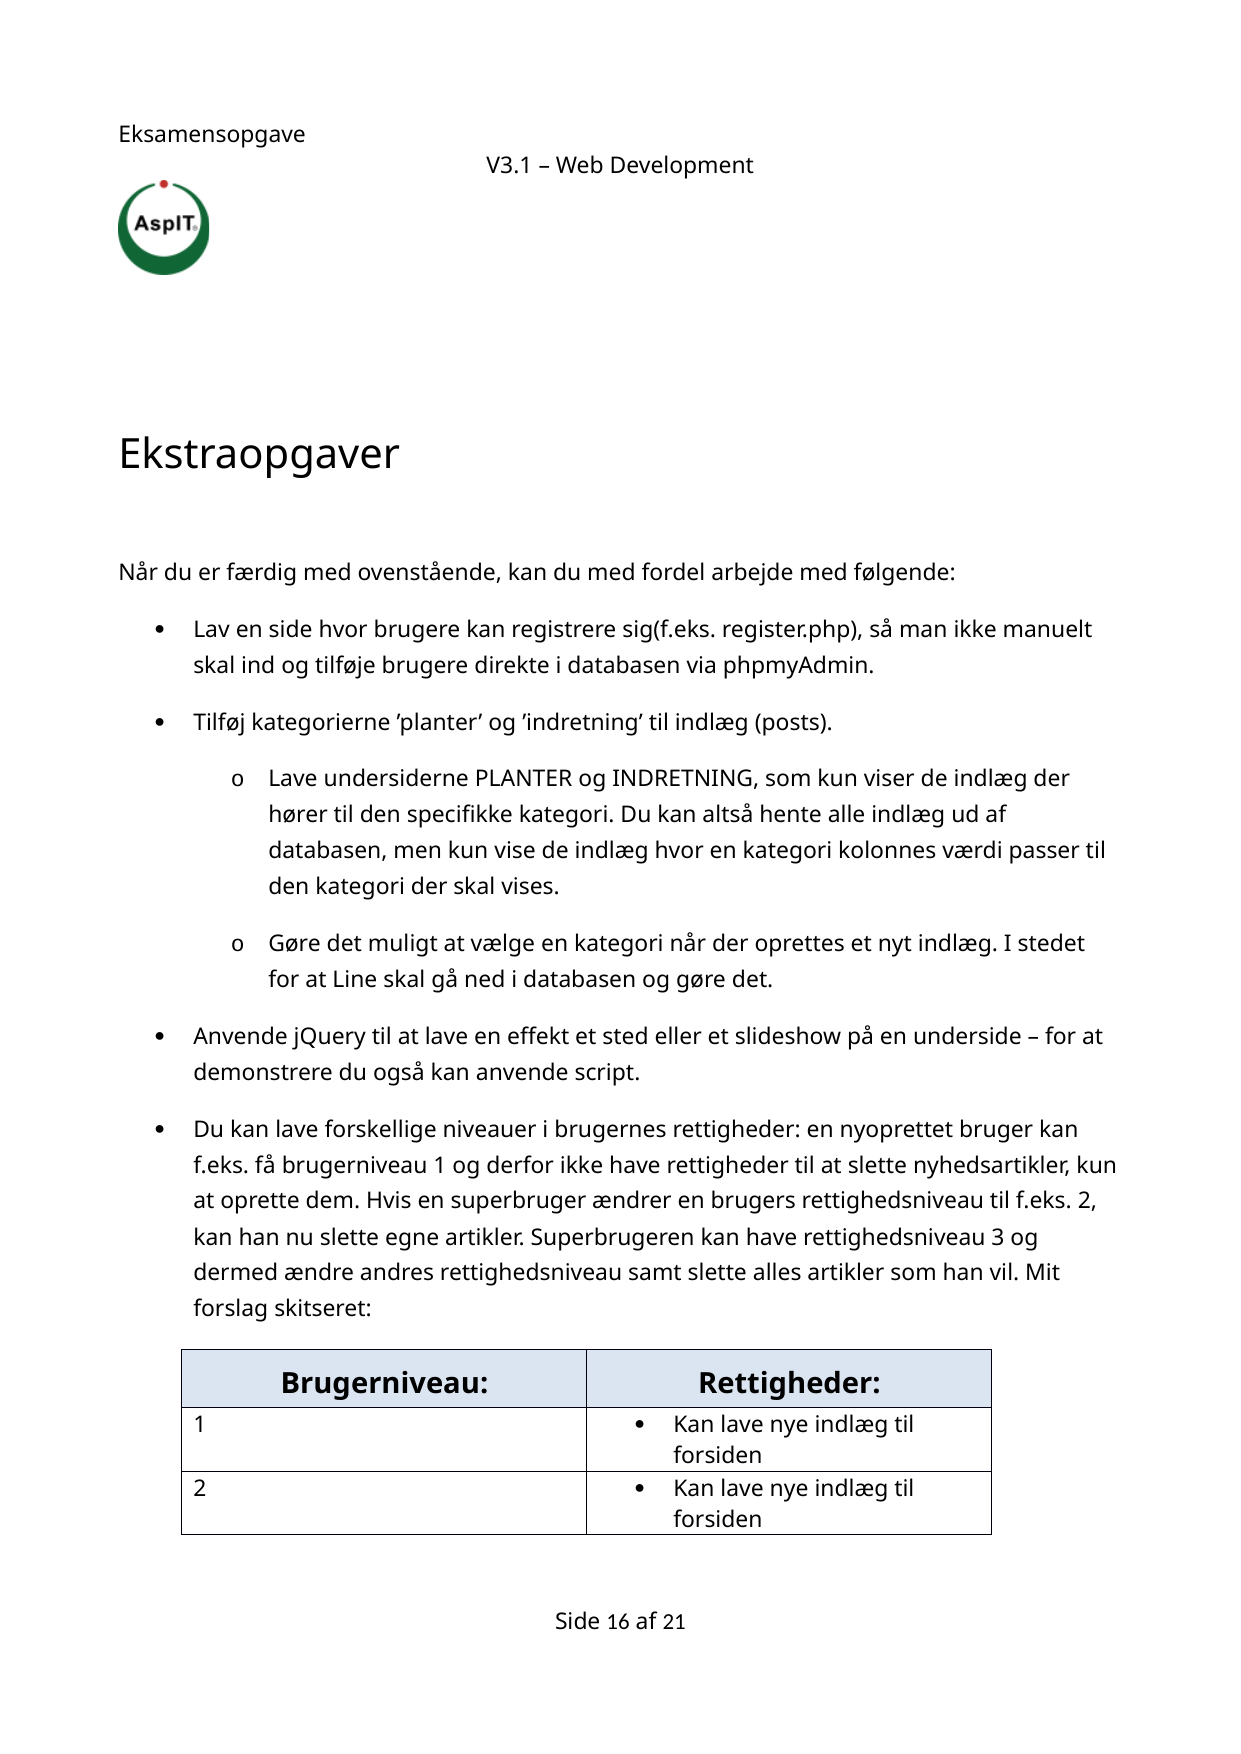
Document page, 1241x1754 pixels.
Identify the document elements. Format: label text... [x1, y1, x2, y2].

list Gøre det muligt at vælge en kategori når der oprettes et nyt indlæg. I stedet for at Line skal gå ned i databasen og gøre det. [231, 927, 1122, 994]
list Anvende jQuery til at lave en effekt et sted eller et slideshow på en underside – for at demonstrere du også kan anvende script. [156, 1020, 1122, 1087]
list Lav en side hvor brugere kan registrere sig(f.eks. register.php), så man ikke manuelt skal ind og tilføje brugere direkte i databasen via phpmyAdmin. [156, 613, 1122, 680]
table_header Brugerniveau: [182, 1350, 586, 1407]
list Du kan lave forskellige niveauer i brugernes rettigheder: en nyoprettet bruger kan f.eks. få brugerniveau 1 og derfor ikke have rettigheder til at slette nyhedsartikler, kun at oprette dem. Hvis en superbruger ændrer en brugers rettighedsniveau til f.eks. 2, kan han nu slette egne artikler. Superbrugeren kan have rettighedsniveau 3 og dermed ændre andres rettighedsniveau samt slette alles artikler som han vil. Mit forslag skitseret: [156, 1113, 1122, 1323]
subtitle Ekstraopgaver [118, 424, 1122, 481]
table_cell 2 [182, 1472, 586, 1534]
list Tilføj kategorierne ’planter’ og ’indretning’ til indlæg (posts). [156, 706, 1122, 737]
table_header Rettigheder: [587, 1350, 991, 1407]
list Lave undersiderne PLANTER og INDRETNING, som kun viser de indlæg der hører til den specifikke kategori. Du kan altså hente alle indlæg ud af databasen, men kun vise de indlæg hvor en kategori kolonnes værdi passer til den kategori der skal vises. [231, 762, 1122, 902]
table_cell Kan lave nye indlæg til forsiden [587, 1408, 991, 1471]
text Når du er færdig med ovenstående, kan du med fordel arbejde med følgende: [118, 556, 1122, 587]
table_cell Kan lave nye indlæg til forsiden Kan slette EGNE indlæg fra forsiden [587, 1472, 991, 1534]
table_cell 1 [182, 1408, 586, 1471]
